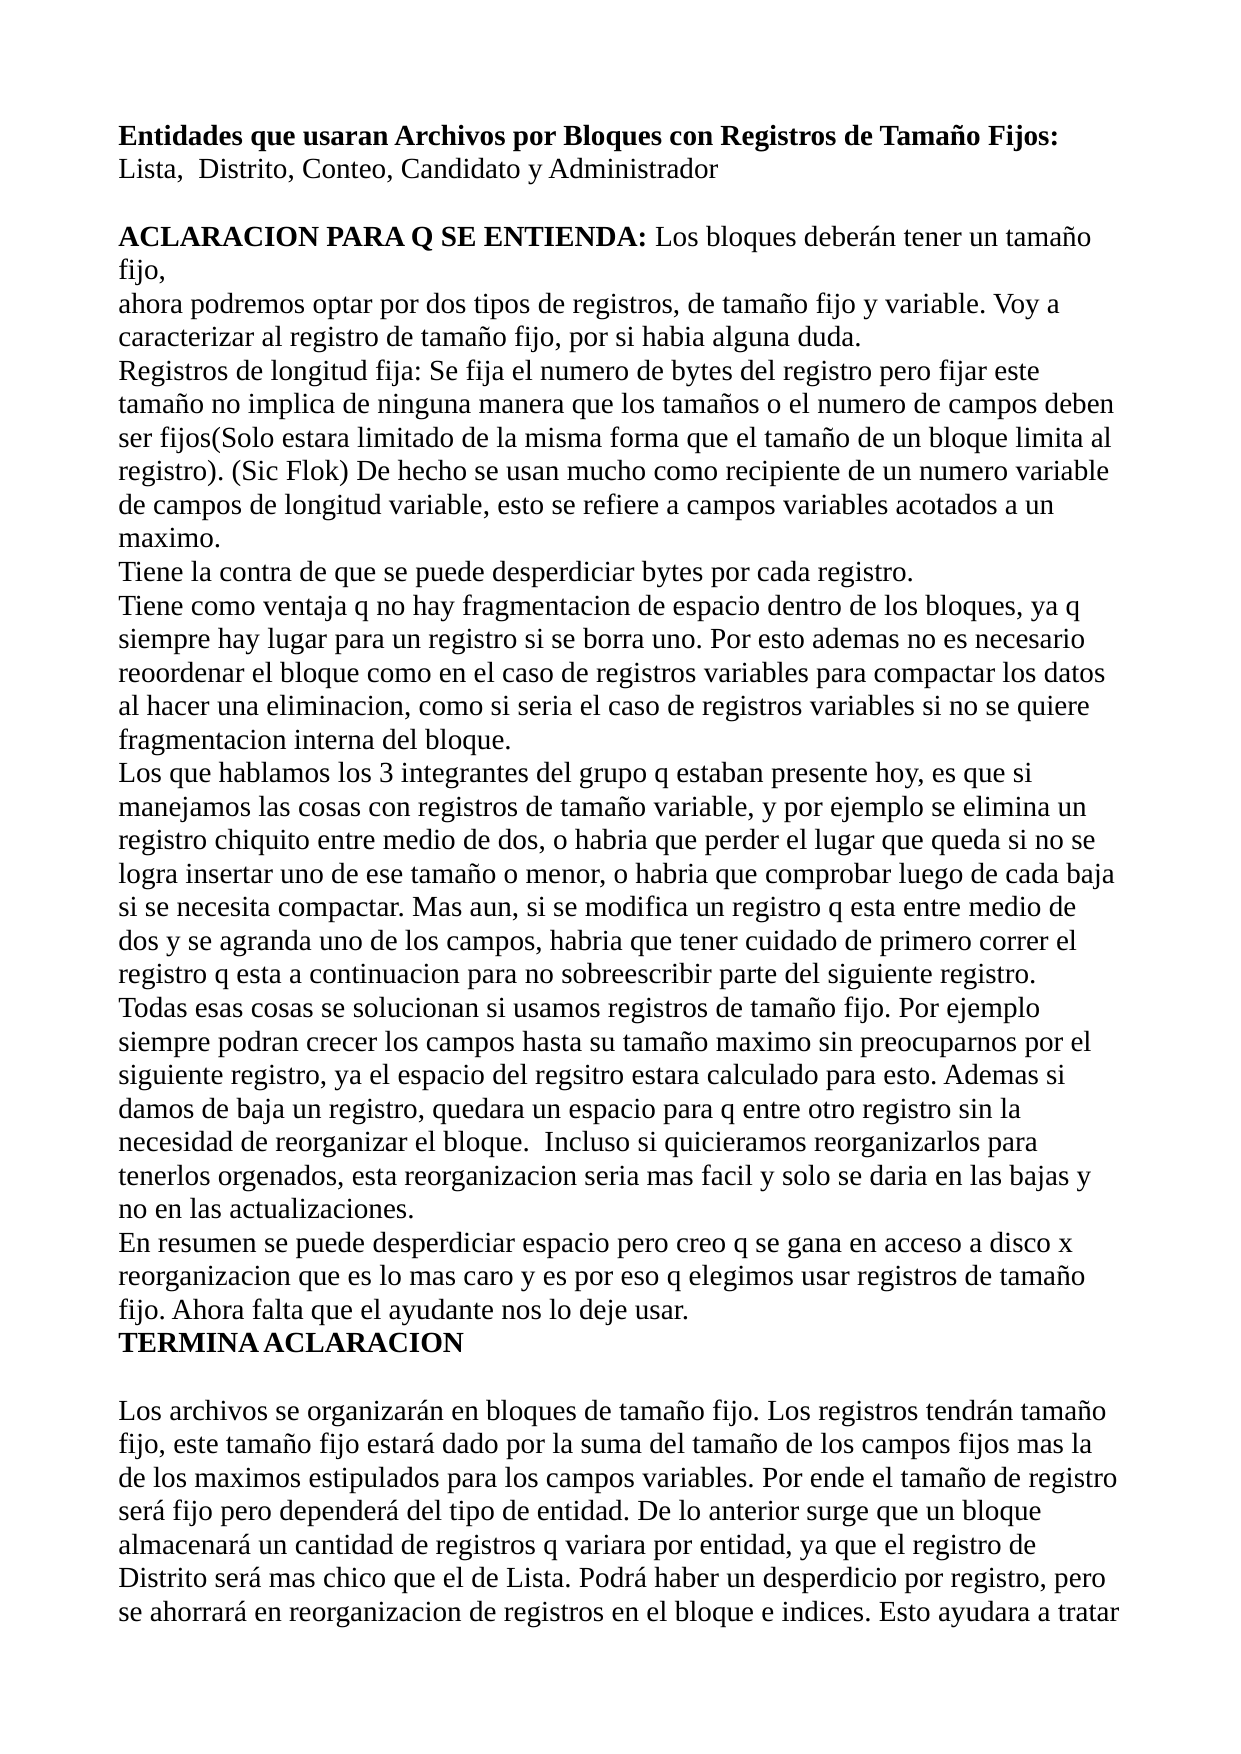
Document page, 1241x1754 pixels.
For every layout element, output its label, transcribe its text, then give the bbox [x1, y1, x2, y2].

text ahora podremos optar por dos tipos de registros, de tamaño fijo y variable. Voy a caracterizar al registro de tamaño fijo, por si habia alguna duda. [118, 286, 1122, 353]
text En resumen se puede desperdiciar espacio pero creo q se gana en acceso a disco x reorganizacion que es lo mas caro y es por eso q elegimos usar registros de tamaño fijo. Ahora falta que el ayudante nos lo deje usar. [118, 1225, 1122, 1326]
text Tiene como ventaja q no hay fragmentacion de espacio dentro de los bloques, ya q siempre hay lugar para un registro si se borra uno. Por esto ademas no es necesario reoordenar el bloque como en el caso de registros variables para compactar los datos al hacer una eliminacion, como si seria el caso de registros variables si no se quiere fragmentacion interna del bloque. [118, 588, 1122, 755]
text Tiene la contra de que se puede desperdiciar bytes por cada registro. [118, 554, 1122, 588]
text TERMINA ACLARACION [118, 1326, 1122, 1359]
text Registros de longitud fija: Se fija el numero de bytes del registro pero fijar este tamaño no implica de ninguna manera que los tamaños o el numero de campos deben ser fijos(Solo estara limitado de la misma forma que el tamaño de un bloque limita al registro). (Sic Flok) De hecho se usan mucho como recipiente de un numero variable de campos de longitud variable, esto se refiere a campos variables acotados a un maximo. [118, 353, 1122, 554]
text ACLARACION PARA Q SE ENTIENDA: Los bloques deberán tener un tamaño fijo, [118, 219, 1122, 286]
text Los archivos se organizarán en bloques de tamaño fijo. Los registros tendrán tamaño fijo, este tamaño fijo estará dado por la suma del tamaño de los campos fijos mas la de los maximos estipulados para los campos variables. Por ende el tamaño de registro será fijo pero dependerá del tipo de entidad. De lo anterior surge que un bloque almacenará un cantidad de registros q variara por entidad, ya que el registro de Distrito será mas chico que el de Lista. Podrá haber un desperdicio por registro, pero se ahorrará en reorganizacion de registros en el bloque e indices. Esto ayudara a tratar [118, 1393, 1122, 1627]
text Los que hablamos los 3 integrantes del grupo q estaban presente hoy, es que si manejamos las cosas con registros de tamaño variable, y por ejemplo se elimina un registro chiquito entre medio de dos, o habria que perder el lugar que queda si no se logra insertar uno de ese tamaño o menor, o habria que comprobar luego de cada baja si se necesita compactar. Mas aun, si se modifica un registro q esta entre medio de dos y se agranda uno de los campos, habria que tener cuidado de primero correr el registro q esta a continuacion para no sobreescribir parte del siguiente registro. [118, 755, 1122, 990]
text Entidades que usaran Archivos por Bloques con Registros de Tamaño Fijos: Lista, Distrito, Conteo, Candidato y Administrador [118, 118, 1122, 185]
text Todas esas cosas se solucionan si usamos registros de tamaño fijo. Por ejemplo siempre podran crecer los campos hasta su tamaño maximo sin preocuparnos por el siguiente registro, ya el espacio del regsitro estara calculado para esto. Ademas si damos de baja un registro, quedara un espacio para q entre otro registro sin la necesidad de reorganizar el bloque. Incluso si quicieramos reorganizarlos para tenerlos orgenados, esta reorganizacion seria mas facil y solo se daria en las bajas y no en las actualizaciones. [118, 990, 1122, 1225]
